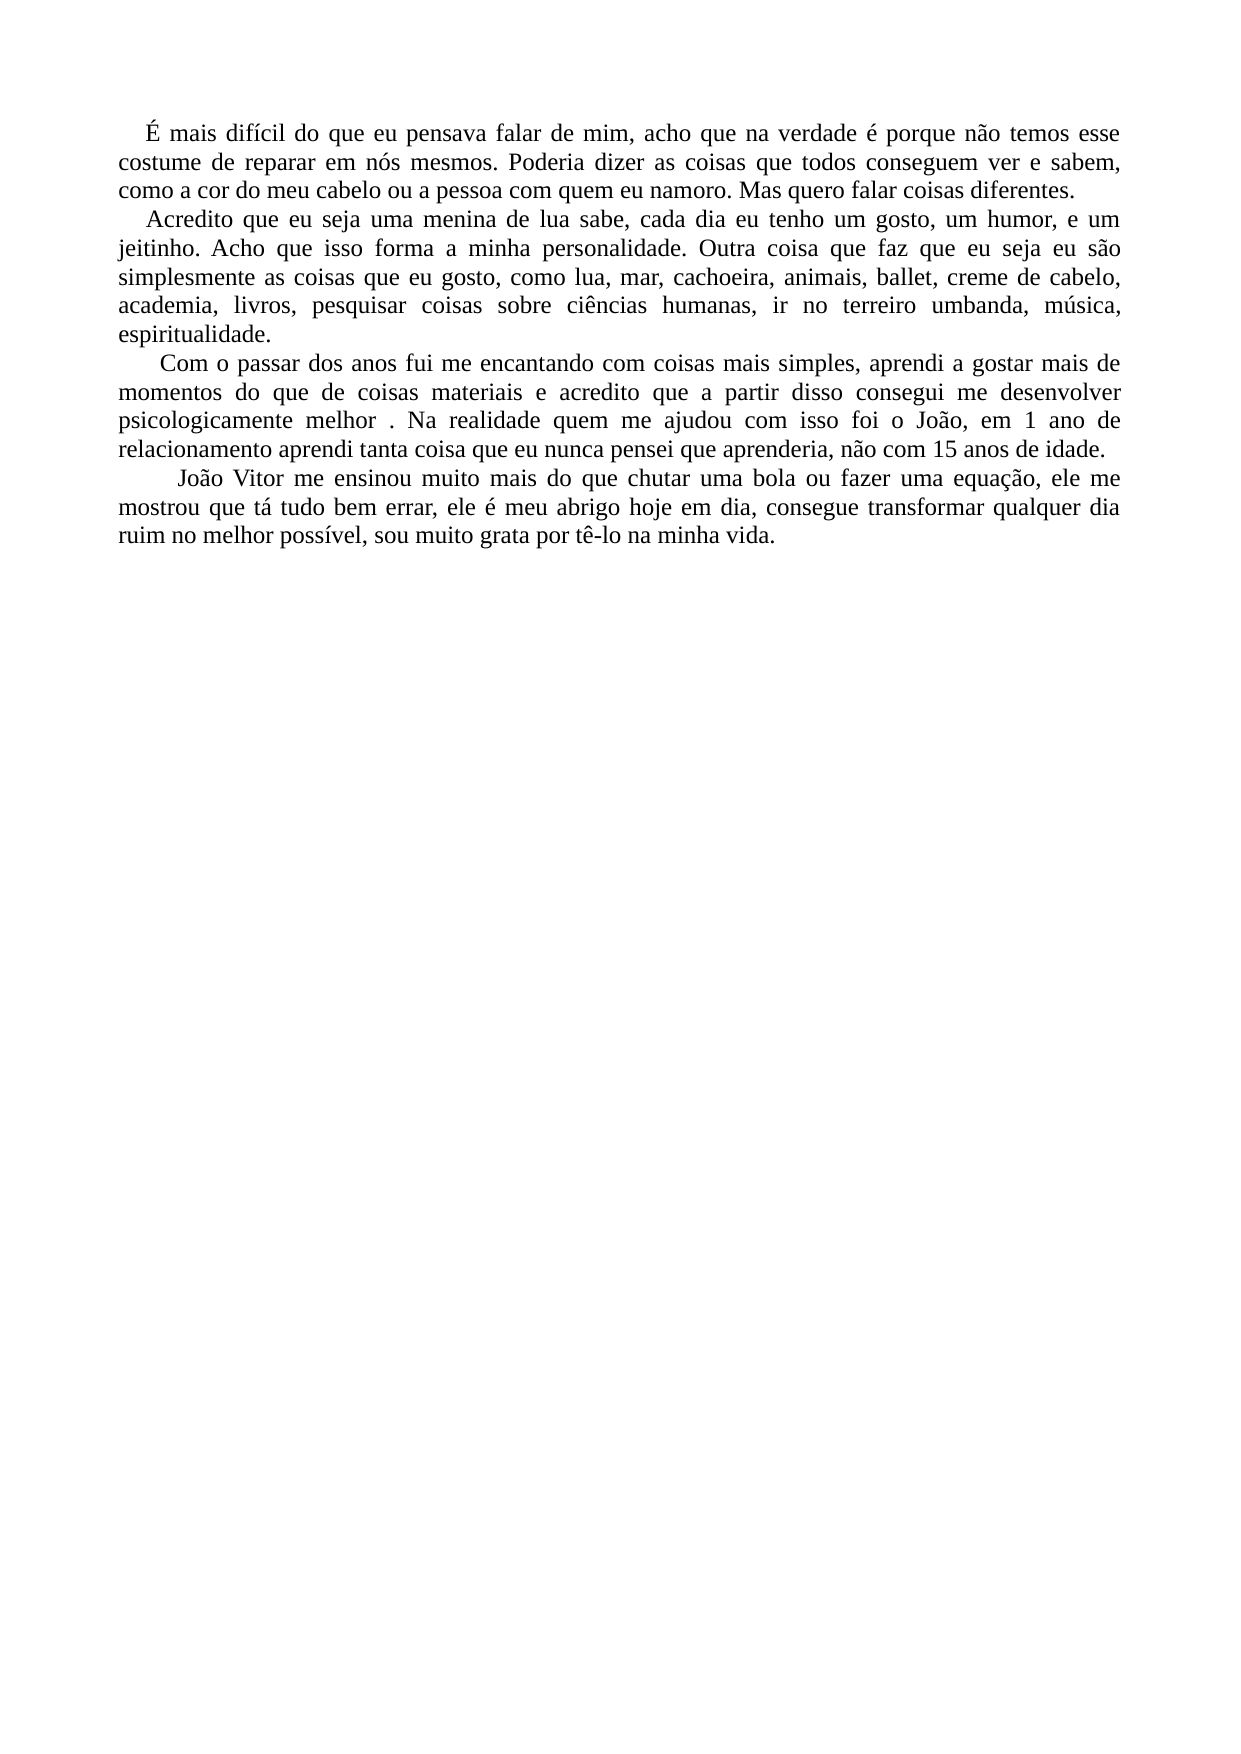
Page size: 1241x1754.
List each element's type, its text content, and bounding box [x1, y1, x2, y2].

text Acredito que eu seja uma menina de lua sabe, cada dia eu tenho um gosto, um humor, e um jeitinho. Acho que isso forma a minha personalidade. Outra coisa que faz que eu seja eu são simplesmente as coisas que eu gosto, como lua, mar, cachoeira, animais, ballet, creme de cabelo, academia, livros, pesquisar coisas sobre ciências humanas, ir no terreiro umbanda, música, espiritualidade. [118, 204, 1122, 348]
text Com o passar dos anos fui me encantando com coisas mais simples, aprendi a gostar mais de momentos do que de coisas materiais e acredito que a partir disso consegui me desenvolver psicologicamente melhor . Na realidade quem me ajudou com isso foi o João, em 1 ano de relacionamento aprendi tanta coisa que eu nunca pensei que aprenderia, não com 15 anos de idade. [118, 348, 1122, 463]
text É mais difícil do que eu pensava falar de mim, acho que na verdade é porque não temos esse costume de reparar em nós mesmos. Poderia dizer as coisas que todos conseguem ver e sabem, como a cor do meu cabelo ou a pessoa com quem eu namoro. Mas quero falar coisas diferentes. [118, 118, 1122, 204]
text João Vitor me ensinou muito mais do que chutar uma bola ou fazer uma equação, ele me mostrou que tá tudo bem errar, ele é meu abrigo hoje em dia, consegue transformar qualquer dia ruim no melhor possível, sou muito grata por tê-lo na minha vida. [118, 463, 1122, 549]
